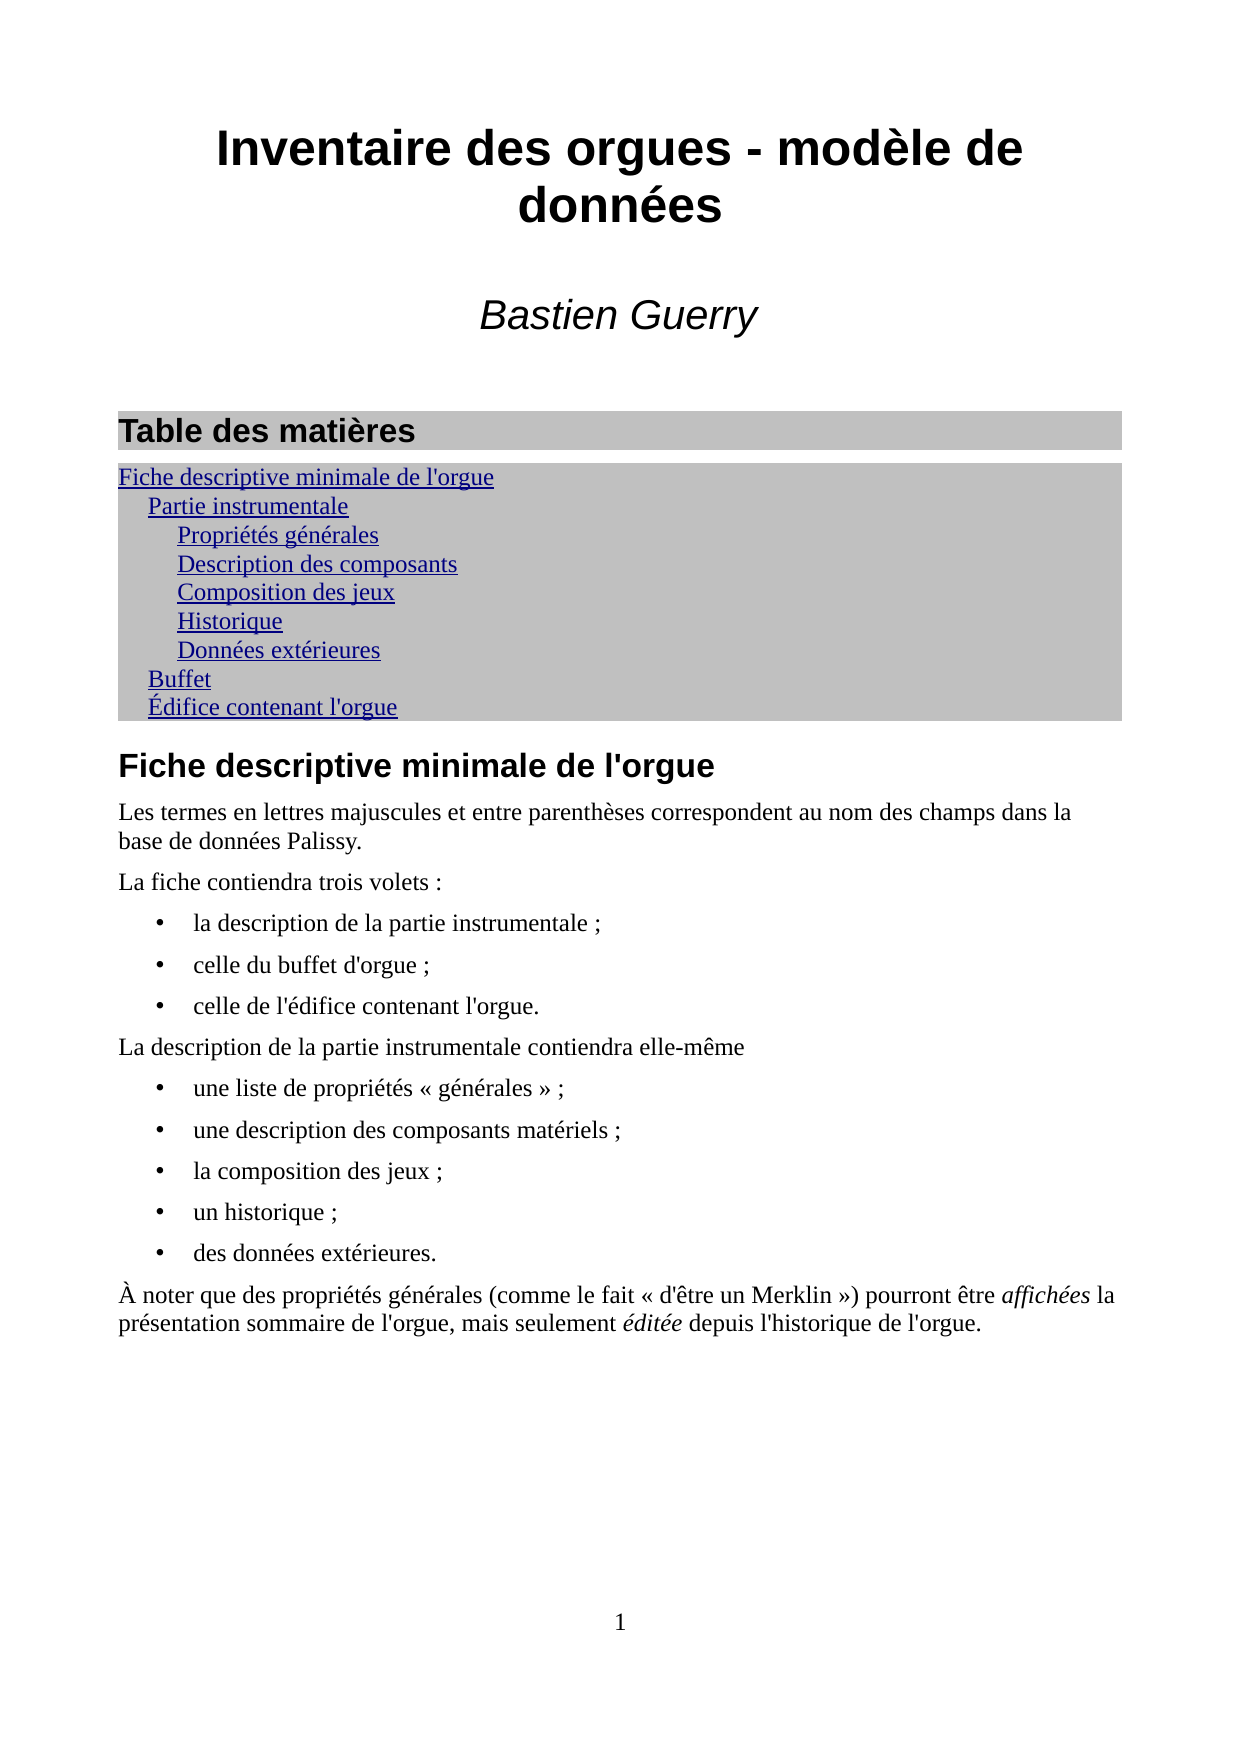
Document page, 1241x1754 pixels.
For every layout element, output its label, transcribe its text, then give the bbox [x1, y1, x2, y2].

list celle du buffet d'orgue ; [156, 950, 1122, 978]
list une liste de propriétés « générales » ; [156, 1073, 1122, 1102]
list une description des composants matériels ; [156, 1115, 1122, 1143]
list celle de l'édifice contenant l'orgue. [156, 991, 1122, 1020]
text Les termes en lettres majuscules et entre parenthèses correspondent au nom des champs dans la base de données Palissy. [118, 797, 1122, 855]
text Fiche descriptive minimale de l'orgue [118, 462, 1122, 491]
text Propriétés générales [177, 520, 1122, 549]
text Composition des jeux [177, 577, 1122, 606]
text À noter que des propriétés générales (comme le fait « d'être un Merklin ») pourront être affichées la présentation sommaire de l'orgue, mais seulement éditée depuis l'historique de l'orgue. [118, 1280, 1122, 1337]
list la composition des jeux ; [156, 1156, 1122, 1185]
text Édifice contenant l'orgue [148, 692, 1122, 721]
text Données extérieures [177, 635, 1122, 664]
subtitle Table des matières [118, 411, 1122, 450]
text La fiche contiendra trois volets : [118, 867, 1122, 896]
subtitle Fiche descriptive minimale de l'orgue [118, 746, 1122, 785]
text Partie instrumentale [148, 491, 1122, 520]
list la description de la partie instrumentale ; [156, 908, 1122, 937]
text Historique [177, 606, 1122, 635]
list un historique ; [156, 1197, 1122, 1226]
subtitle Bastien Guerry [118, 291, 1122, 338]
text La description de la partie instrumentale contiendra elle-même [118, 1032, 1122, 1061]
list des données extérieures. [156, 1238, 1122, 1267]
text Description des composants [177, 549, 1122, 577]
title Inventaire des orgues - modèle de données [118, 118, 1122, 233]
text Buffet [148, 664, 1122, 692]
